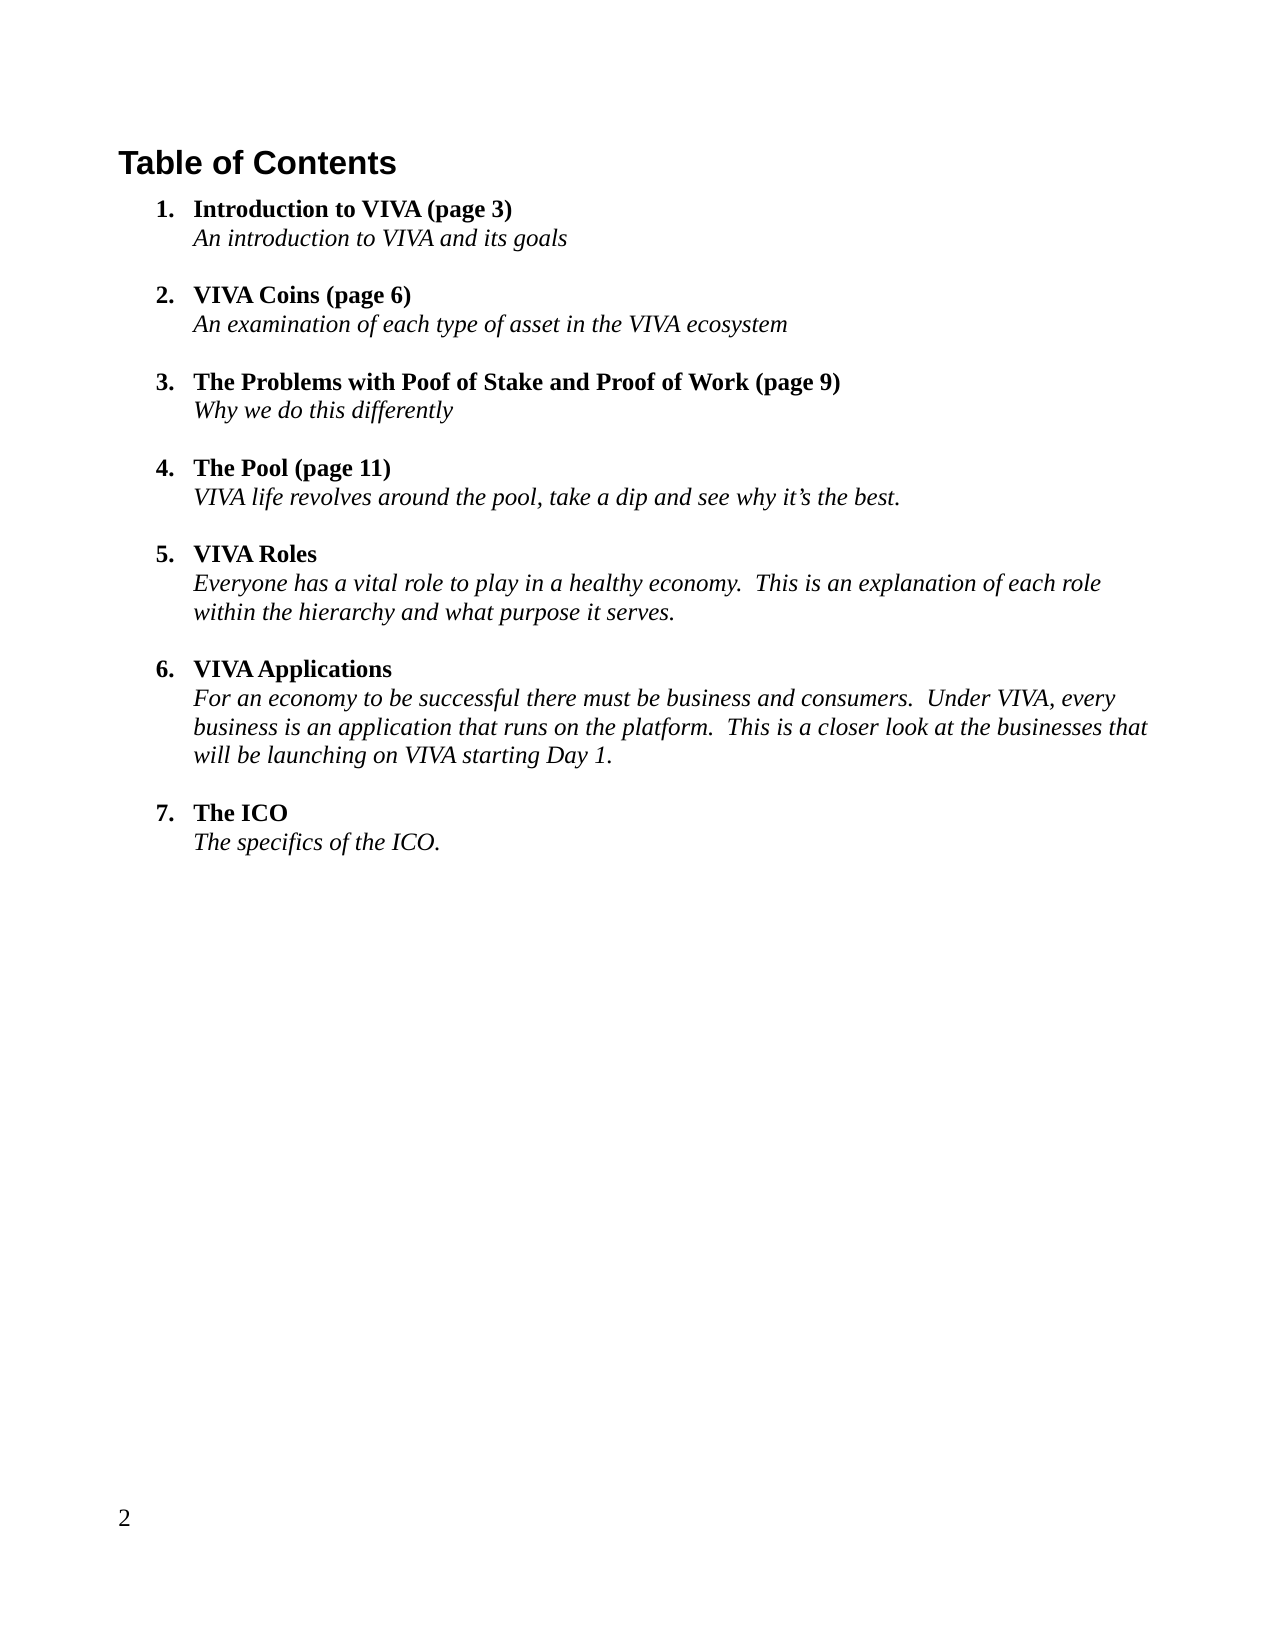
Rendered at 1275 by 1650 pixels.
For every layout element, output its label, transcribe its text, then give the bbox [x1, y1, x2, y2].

list VIVA Coins (page 6) [156, 280, 1157, 309]
list VIVA Roles [156, 539, 1157, 568]
list VIVA life revolves around the pool, take a dip and see why it’s the best. [156, 482, 1157, 510]
list The specifics of the ICO. [156, 827, 1157, 855]
list The ICO [156, 798, 1157, 827]
list VIVA Applications [156, 654, 1157, 683]
list An examination of each type of asset in the VIVA ecosystem [156, 309, 1157, 338]
list Everyone has a vital role to play in a healthy economy. This is an explanation of each role within the hierarchy and what purpose it serves. [156, 568, 1157, 625]
list For an economy to be successful there must be business and consumers. Under VIVA, every business is an application that runs on the platform. This is a closer look at the businesses that will be launching on VIVA starting Day 1. [156, 683, 1157, 769]
list The Problems with Poof of Stake and Proof of Work (page 9) [156, 367, 1157, 395]
list An introduction to VIVA and its goals [156, 223, 1157, 252]
list Introduction to VIVA (page 3) [156, 194, 1157, 223]
list The Pool (page 11) [156, 453, 1157, 482]
subtitle Table of Contents [118, 143, 1157, 182]
list Why we do this differently [156, 395, 1157, 424]
